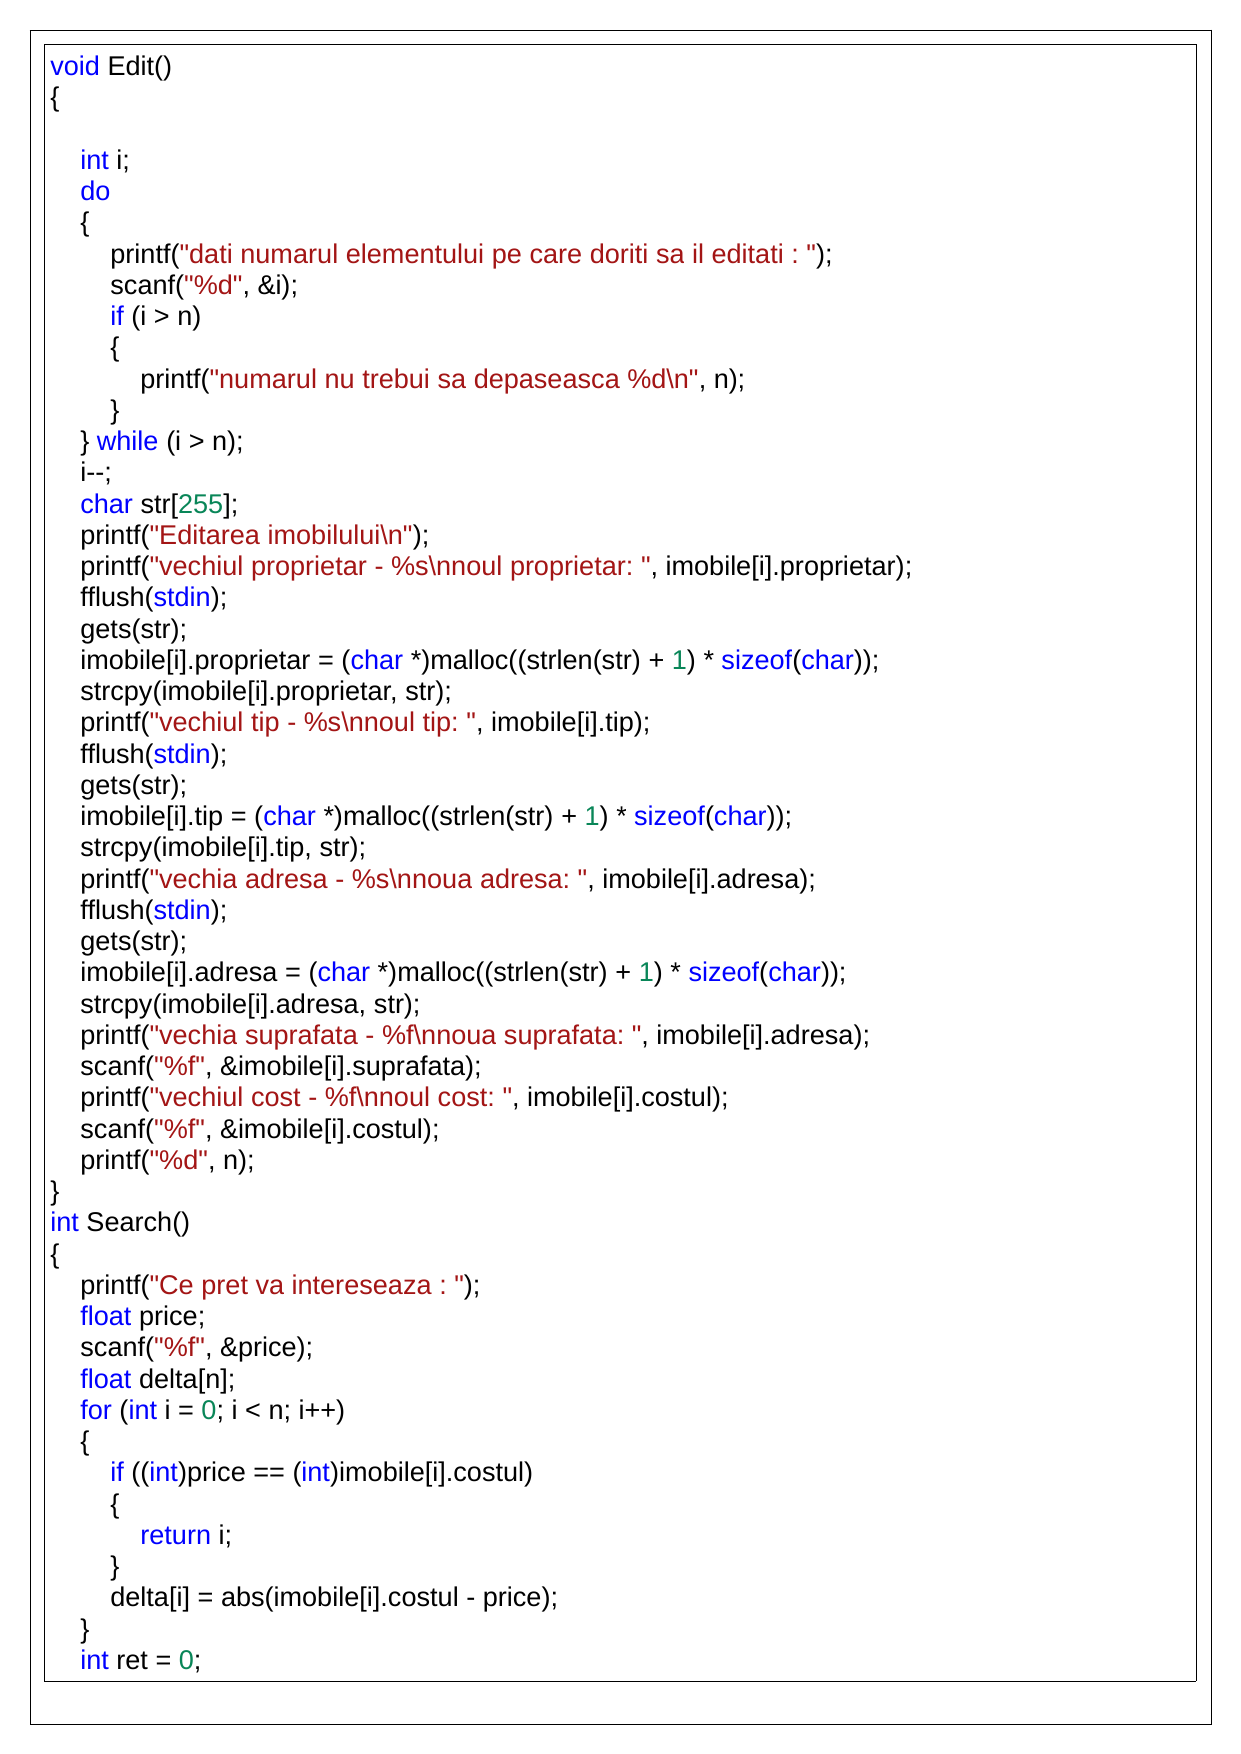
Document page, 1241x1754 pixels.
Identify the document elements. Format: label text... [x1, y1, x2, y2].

table_header void Edit() { int i; do { printf("dati numarul elementului pe care doriti sa il editati : "); scanf("%d", &i); if (i > n) { printf("numarul nu trebui sa depaseasca %d\n", n); } } while (i > n); i--; char str[255]; printf("Editarea imobilului\n"); printf("vechiul proprietar - %s\nnoul proprietar: ", imobile[i].proprietar); fflush(stdin); gets(str); imobile[i].proprietar = (char *)malloc((strlen(str) + 1) * sizeof(char)); strcpy(imobile[i].proprietar, str); printf("vechiul tip - %s\nnoul tip: ", imobile[i].tip); fflush(stdin); gets(str); imobile[i].tip = (char *)malloc((strlen(str) + 1) * sizeof(char)); strcpy(imobile[i].tip, str); printf("vechia adresa - %s\nnoua adresa: ", imobile[i].adresa); fflush(stdin); gets(str); imobile[i].adresa = (char *)malloc((strlen(str) + 1) * sizeof(char)); strcpy(imobile[i].adresa, str); printf("vechia suprafata - %f\nnoua suprafata: ", imobile[i].adresa); scanf("%f", &imobile[i].suprafata); printf("vechiul cost - %f\nnoul cost: ", imobile[i].costul); scanf("%f", &imobile[i].costul); printf("%d", n); } int Search() { printf("Ce pret va intereseaza : "); float price; scanf("%f", &price); float delta[n]; for (int i = 0; i < n; i++) { if ((int)price == (int)imobile[i].costul) { return i; } delta[i] = abs(imobile[i].costul - price); } int ret = 0; [45, 45, 1196, 1681]
